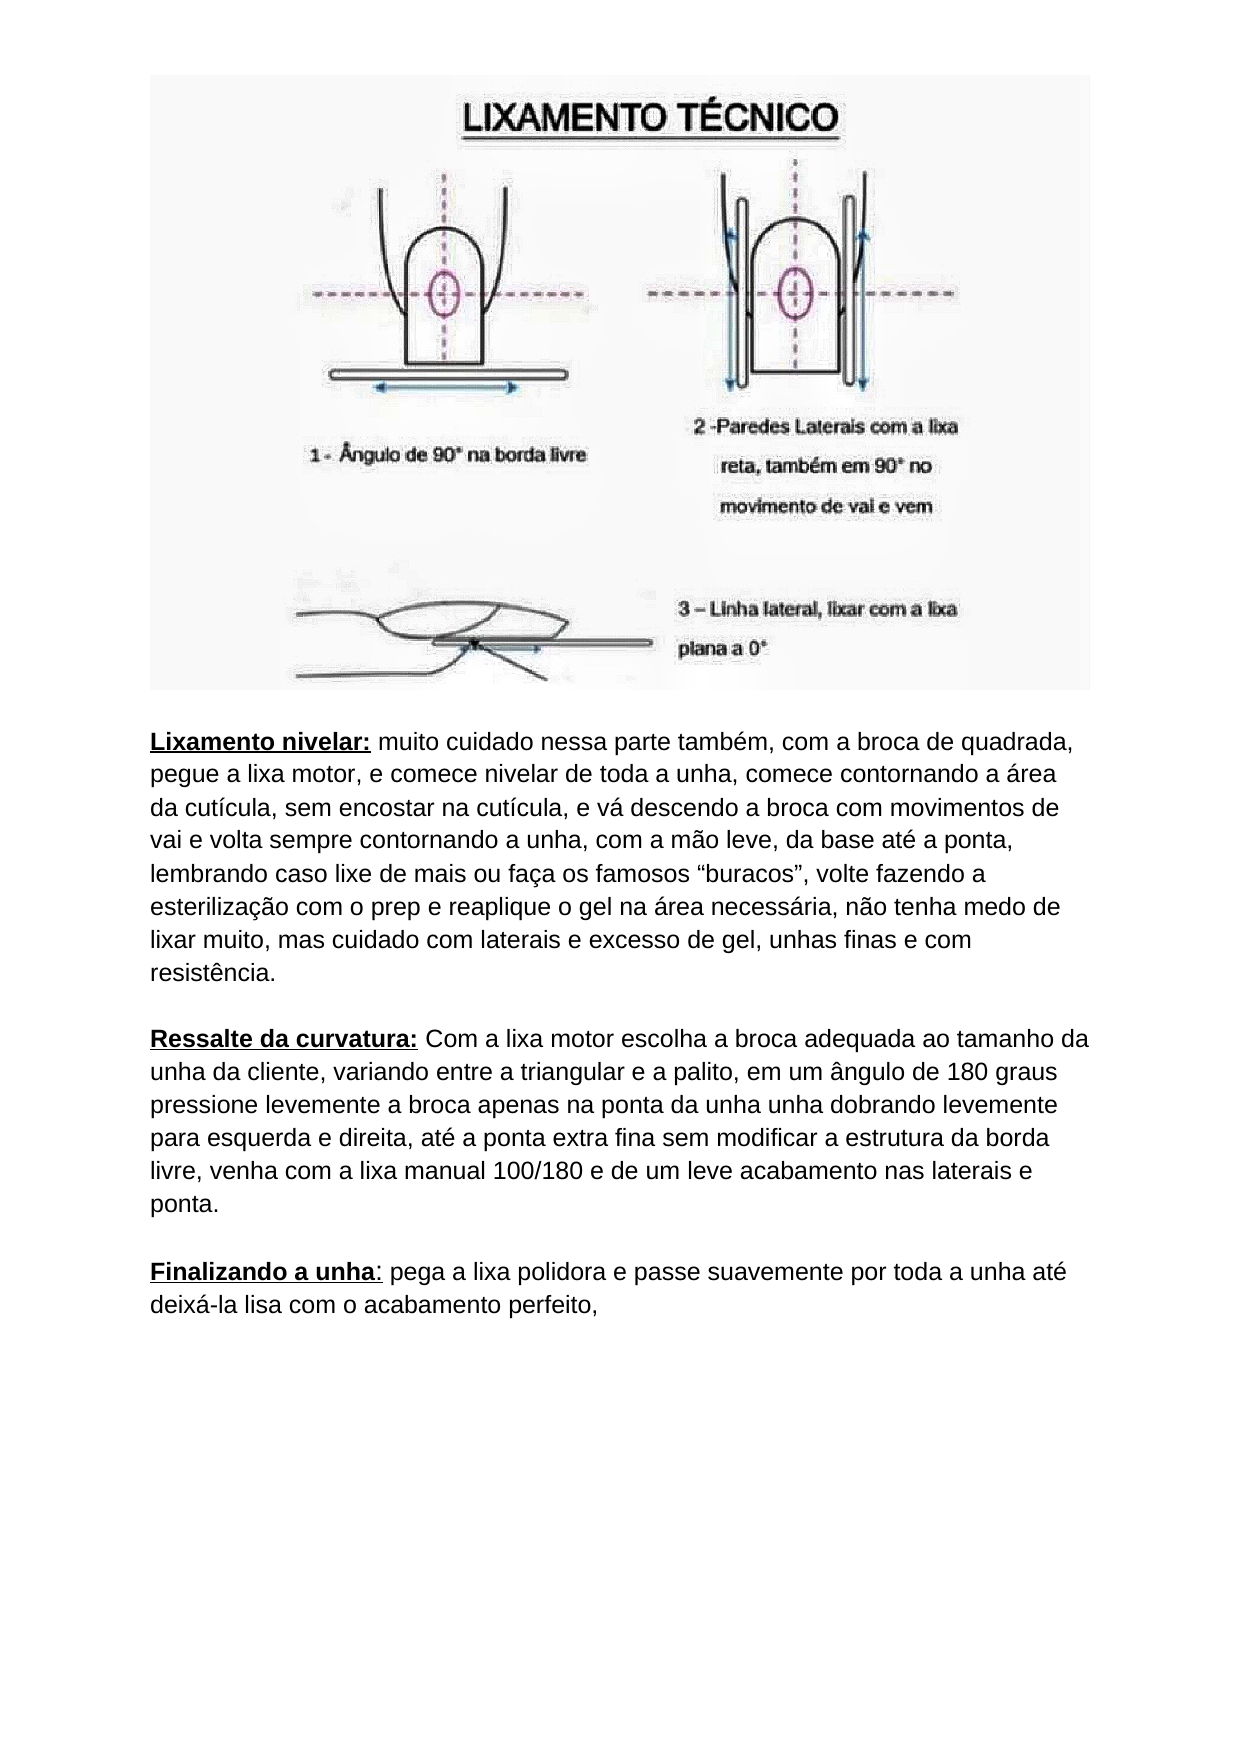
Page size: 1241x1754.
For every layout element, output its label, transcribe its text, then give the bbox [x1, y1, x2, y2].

text Ressalte da curvatura: Com a lixa motor escolha a broca adequada ao tamanho da unha da cliente, variando entre a triangular e a palito, em um ângulo de 180 graus pressione levemente a broca apenas na ponta da unha unha dobrando levemente para esquerda e direita, até a ponta extra fina sem modificar a estrutura da borda livre, venha com a lixa manual 100/180 e de um leve acabamento nas laterais e ponta. [150, 1024, 1090, 1217]
text Finalizando a unha: pega a lixa polidora e passe suavemente por toda a unha até deixá-la lisa com o acabamento perfeito, [150, 1255, 1090, 1319]
text Lixamento nivelar: muito cuidado nessa parte também, com a broca de quadrada, pegue a lixa motor, e comece nivelar de toda a unha, comece contornando a área da cutícula, sem encostar na cutícula, e vá descendo a broca com movimentos de vai e volta sempre contornando a unha, com a mão leve, da base até a ponta, lembrando caso lixe de mais ou faça os famosos “buracos”, volte fazendo a esterilização com o prep e reaplique o gel na área necessária, não tenha medo de lixar muito, mas cuidado com laterais e excesso de gel, unhas finas e com resistência. [150, 726, 1090, 986]
picture [150, 75, 1091, 690]
